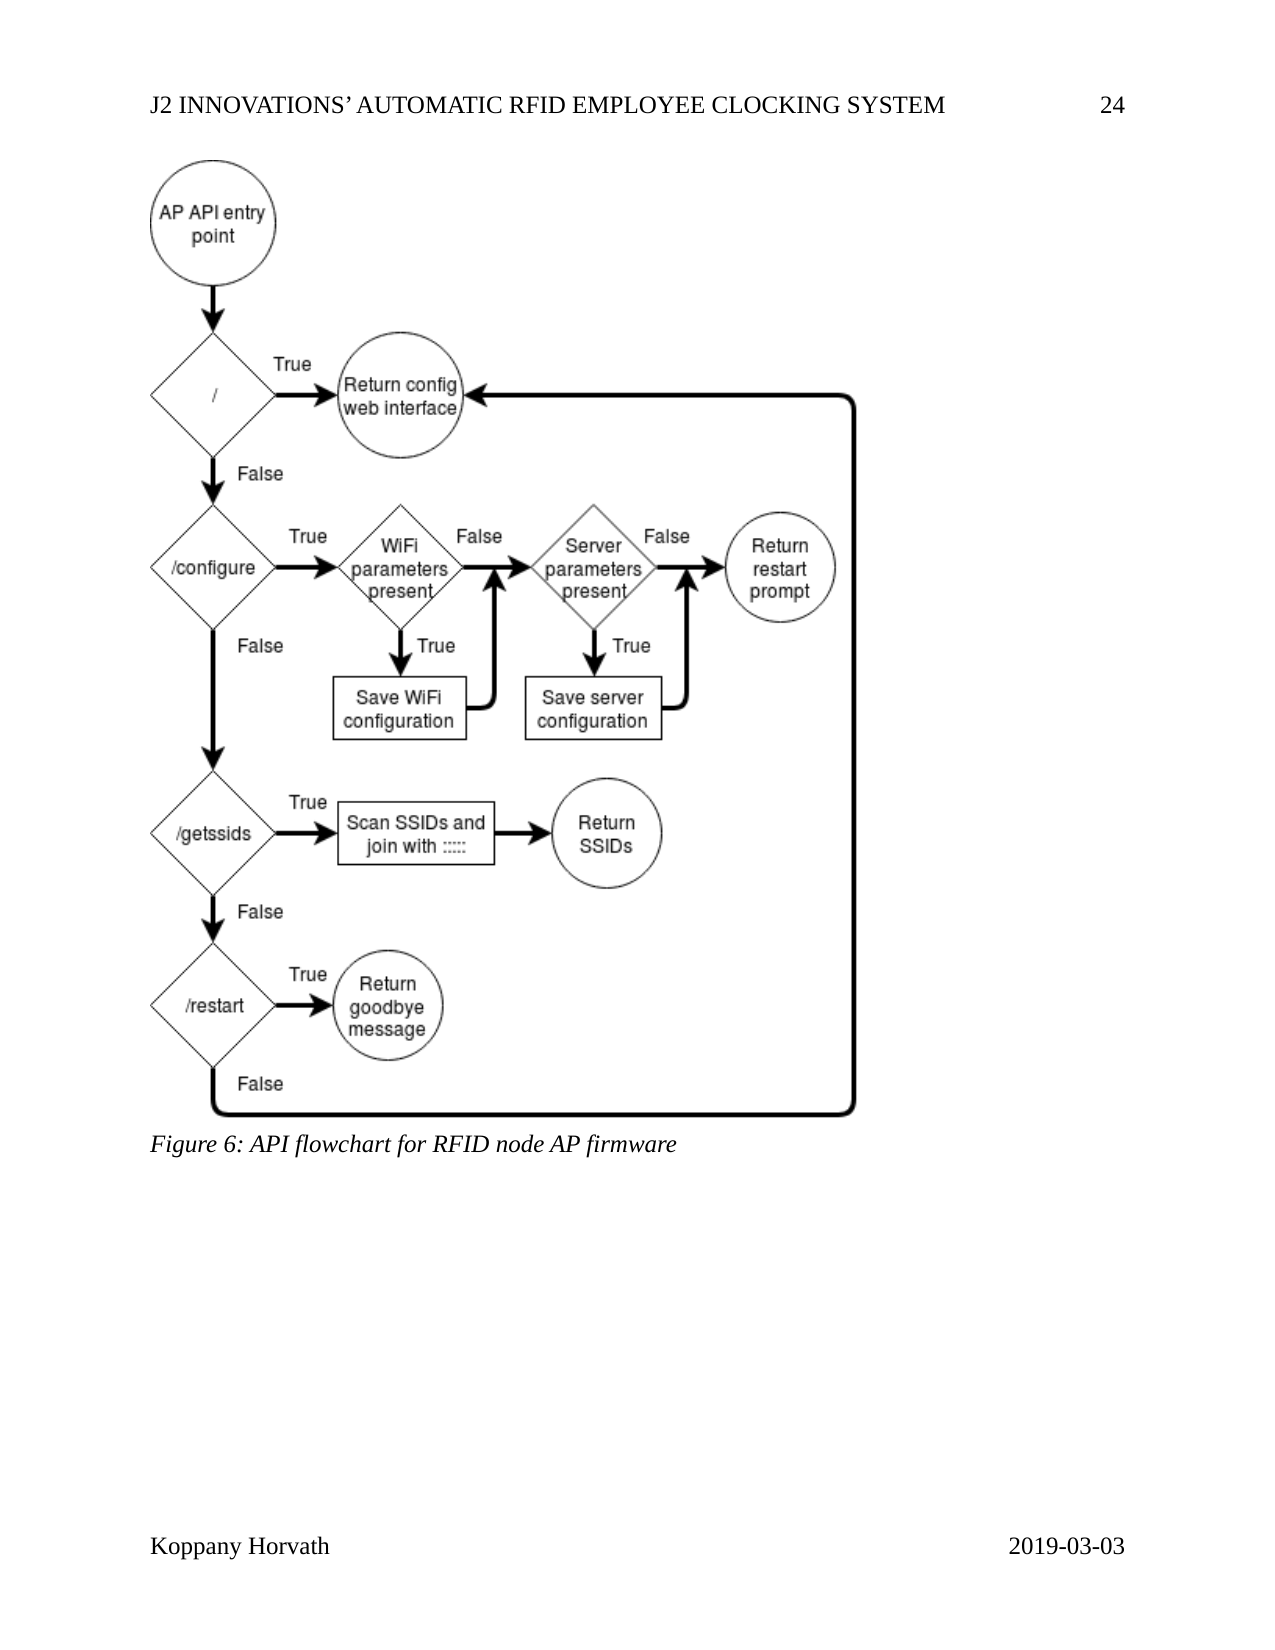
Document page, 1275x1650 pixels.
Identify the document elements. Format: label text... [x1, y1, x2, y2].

text Figure 6: API flowchart for RFID node AP firmware [150, 1130, 869, 1158]
picture [150, 160, 869, 1130]
